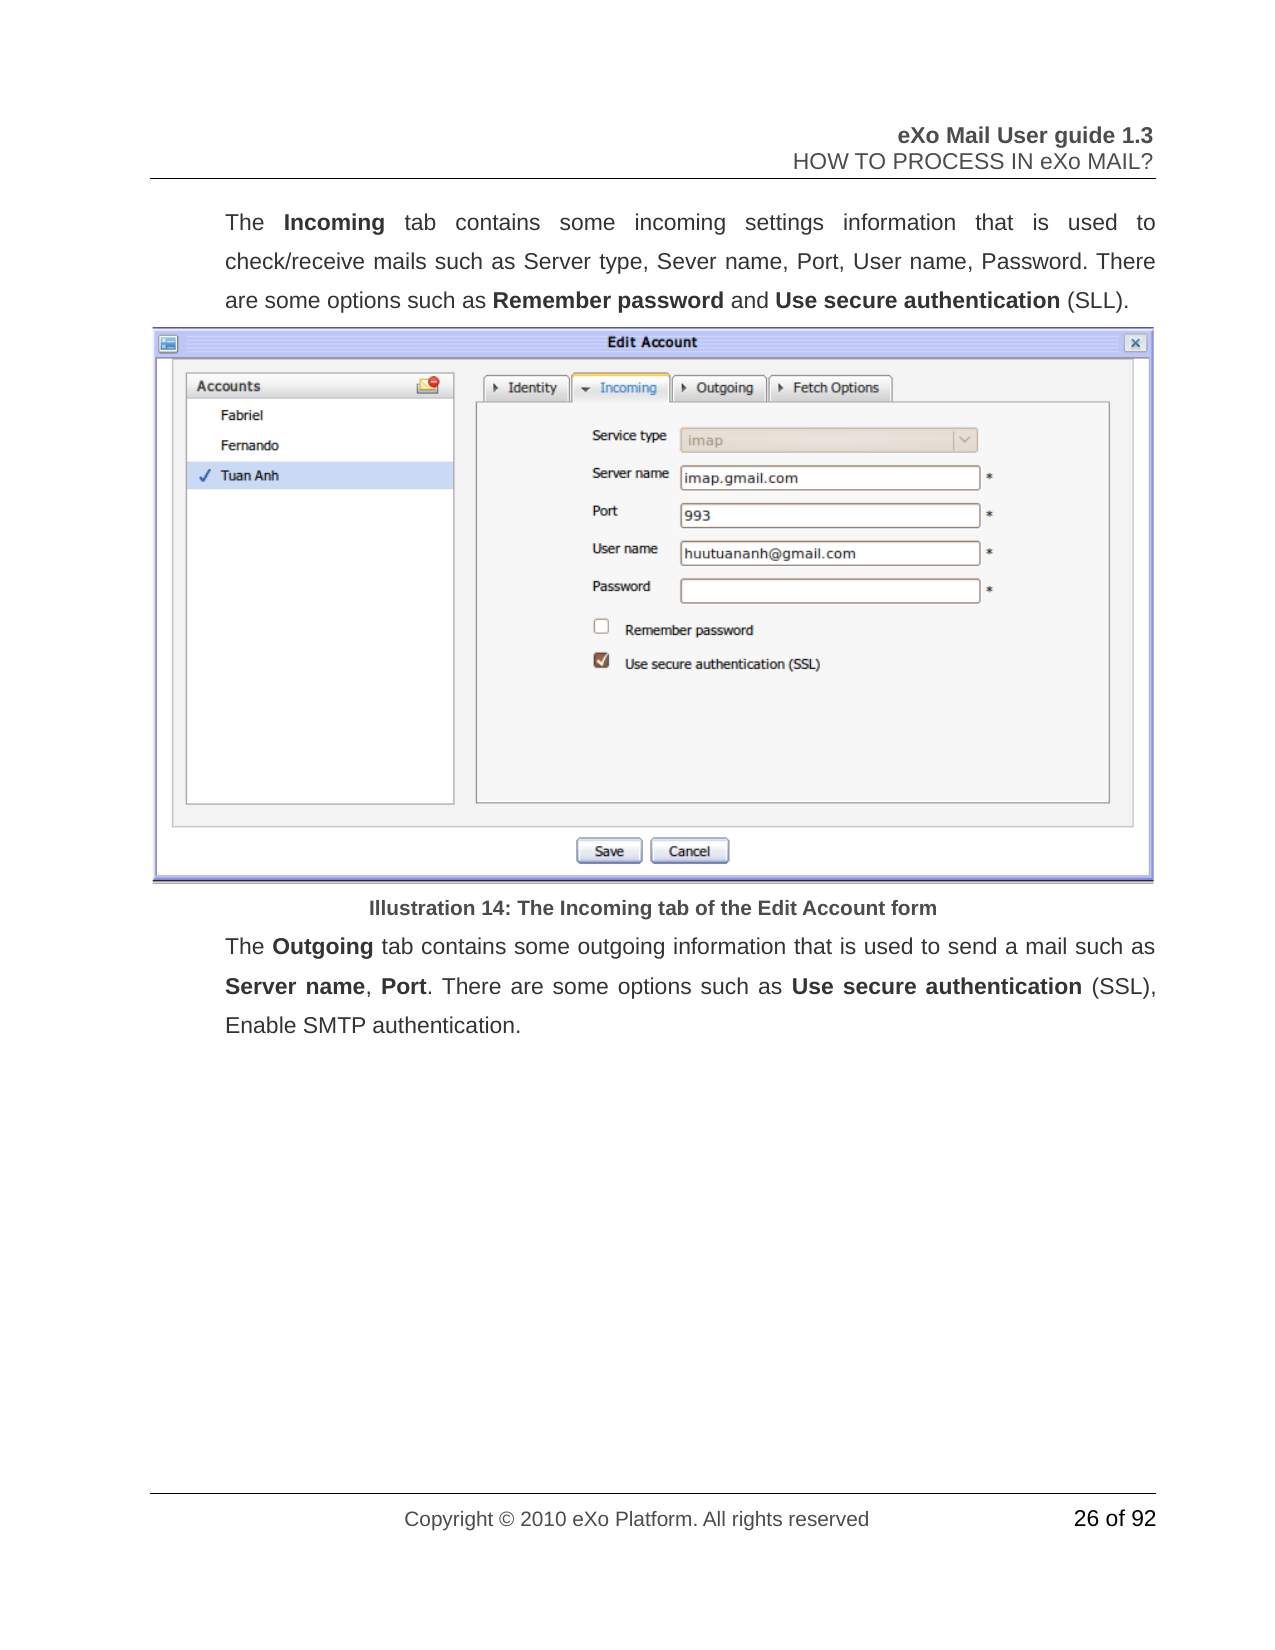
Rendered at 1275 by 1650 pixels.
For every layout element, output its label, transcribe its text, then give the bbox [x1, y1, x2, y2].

list The Incoming tab contains some incoming settings information that is used to check/receive mails such as Server type, Sever name, Port, User name, Password. There are some options such as Remember password and Use secure authentication (SLL). [187, 208, 1156, 314]
list Illustration 14: The Incoming tab of the Edit Account form [153, 884, 1154, 920]
list The Outgoing tab contains some outgoing information that is used to send a mail such as Server name, Port. There are some options such as Use secure authentication (SSL), Enable SMTP authentication. [187, 327, 1156, 1038]
picture [152, 327, 1154, 884]
